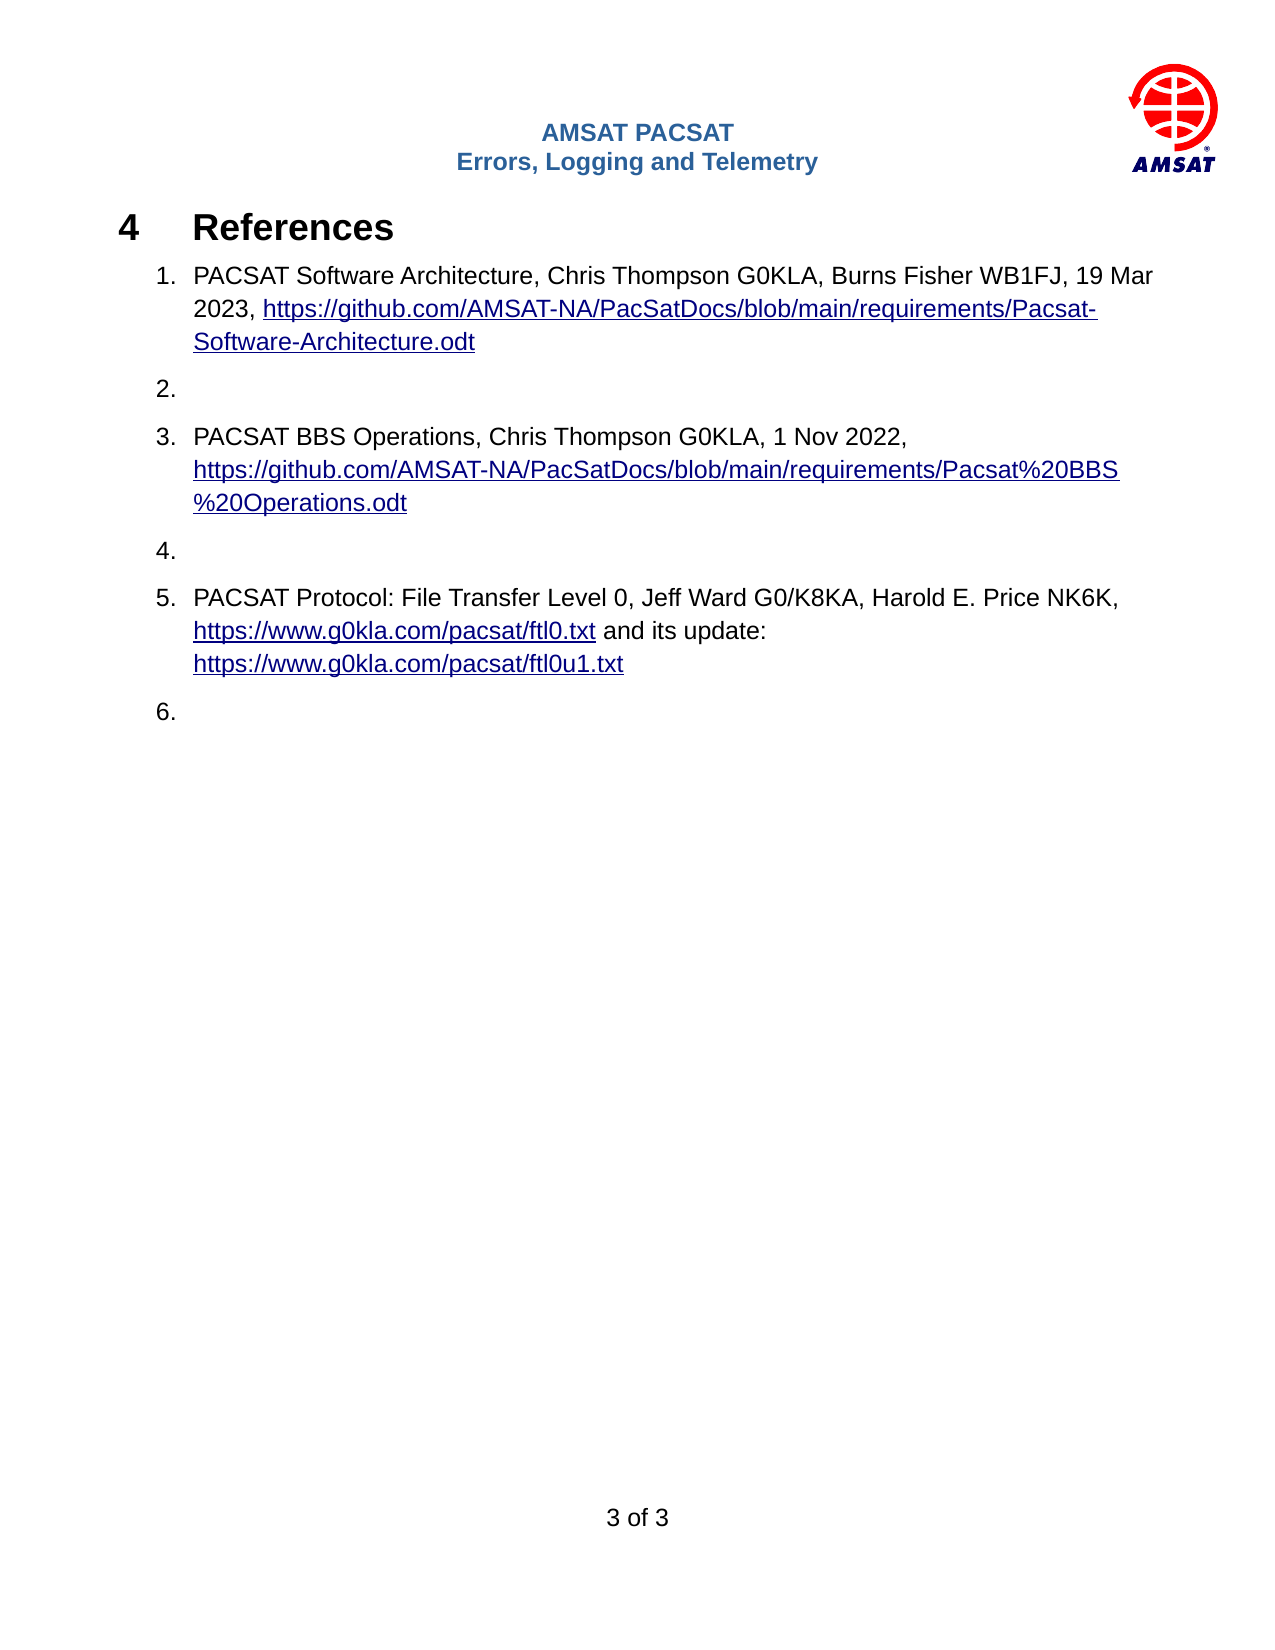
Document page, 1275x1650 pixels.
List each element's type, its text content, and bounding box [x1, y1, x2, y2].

picture [1126, 61, 1220, 174]
list PACSAT BBS Operations, Chris Thompson G0KLA, 1 Nov 2022, https://github.com/AMSAT-NA/PacSatDocs/blob/main/requirements/Pacsat%20BBS%20Operations.odt [156, 422, 1157, 517]
list PACSAT Protocol: File Transfer Level 0, Jeff Ward G0/K8KA, Harold E. Price NK6K, https://www.g0kla.com/pacsat/ftl0.txt and its update: https://www.g0kla.com/pacsat/ftl0u1.txt [156, 583, 1157, 678]
list PACSAT Software Architecture, Chris Thompson G0KLA, Burns Fisher WB1FJ, 19 Mar 2023, https://github.com/AMSAT-NA/PacSatDocs/blob/main/requirements/Pacsat-Software-Architecture.odt [156, 261, 1157, 356]
subtitle References [118, 205, 1157, 248]
